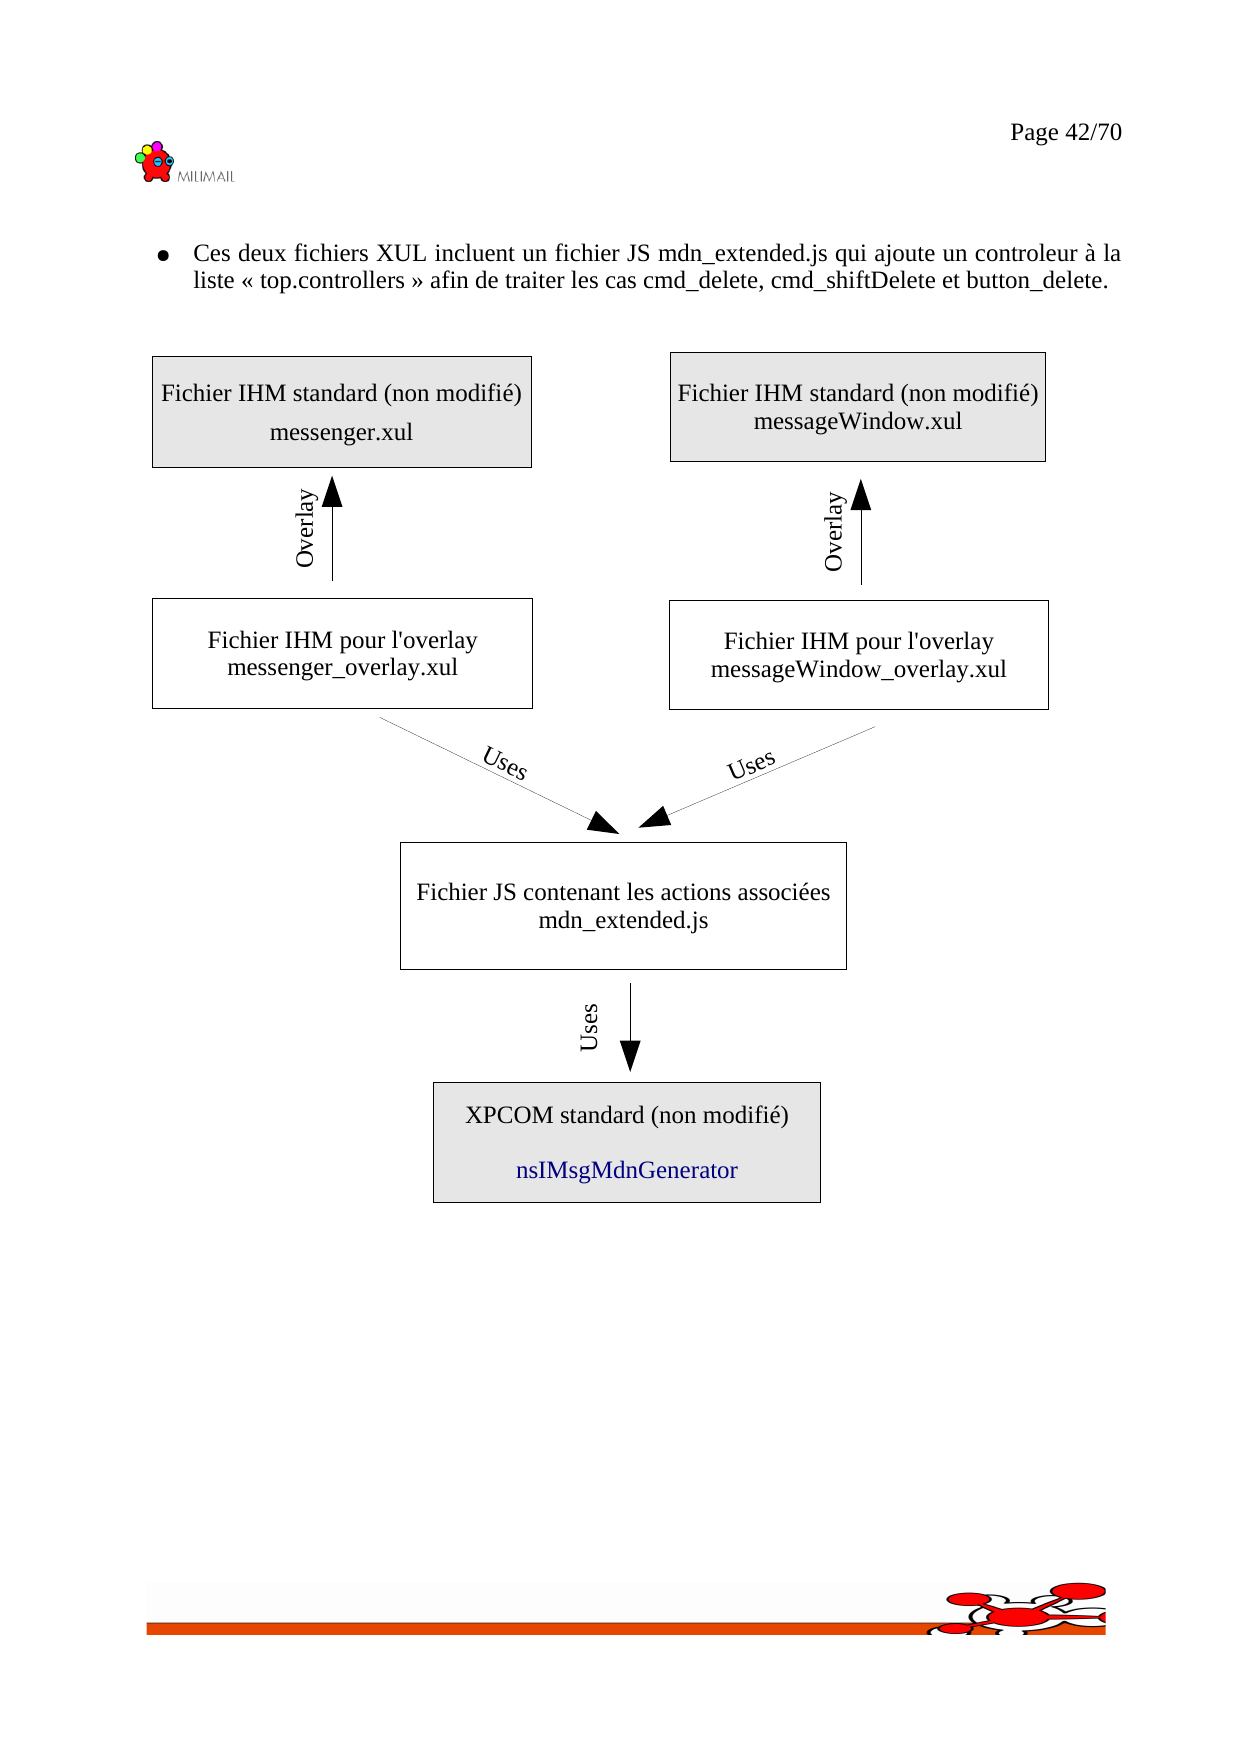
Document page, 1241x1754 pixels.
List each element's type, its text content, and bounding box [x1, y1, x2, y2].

list Ces deux fichiers XUL incluent un fichier JS mdn_extended.js qui ajoute un controleur à la liste « top.controllers » afin de traiter les cas cmd_delete, cmd_shiftDelete et button_delete. [156, 239, 1122, 294]
picture [116, 120, 295, 209]
picture [146, 1582, 1106, 1635]
